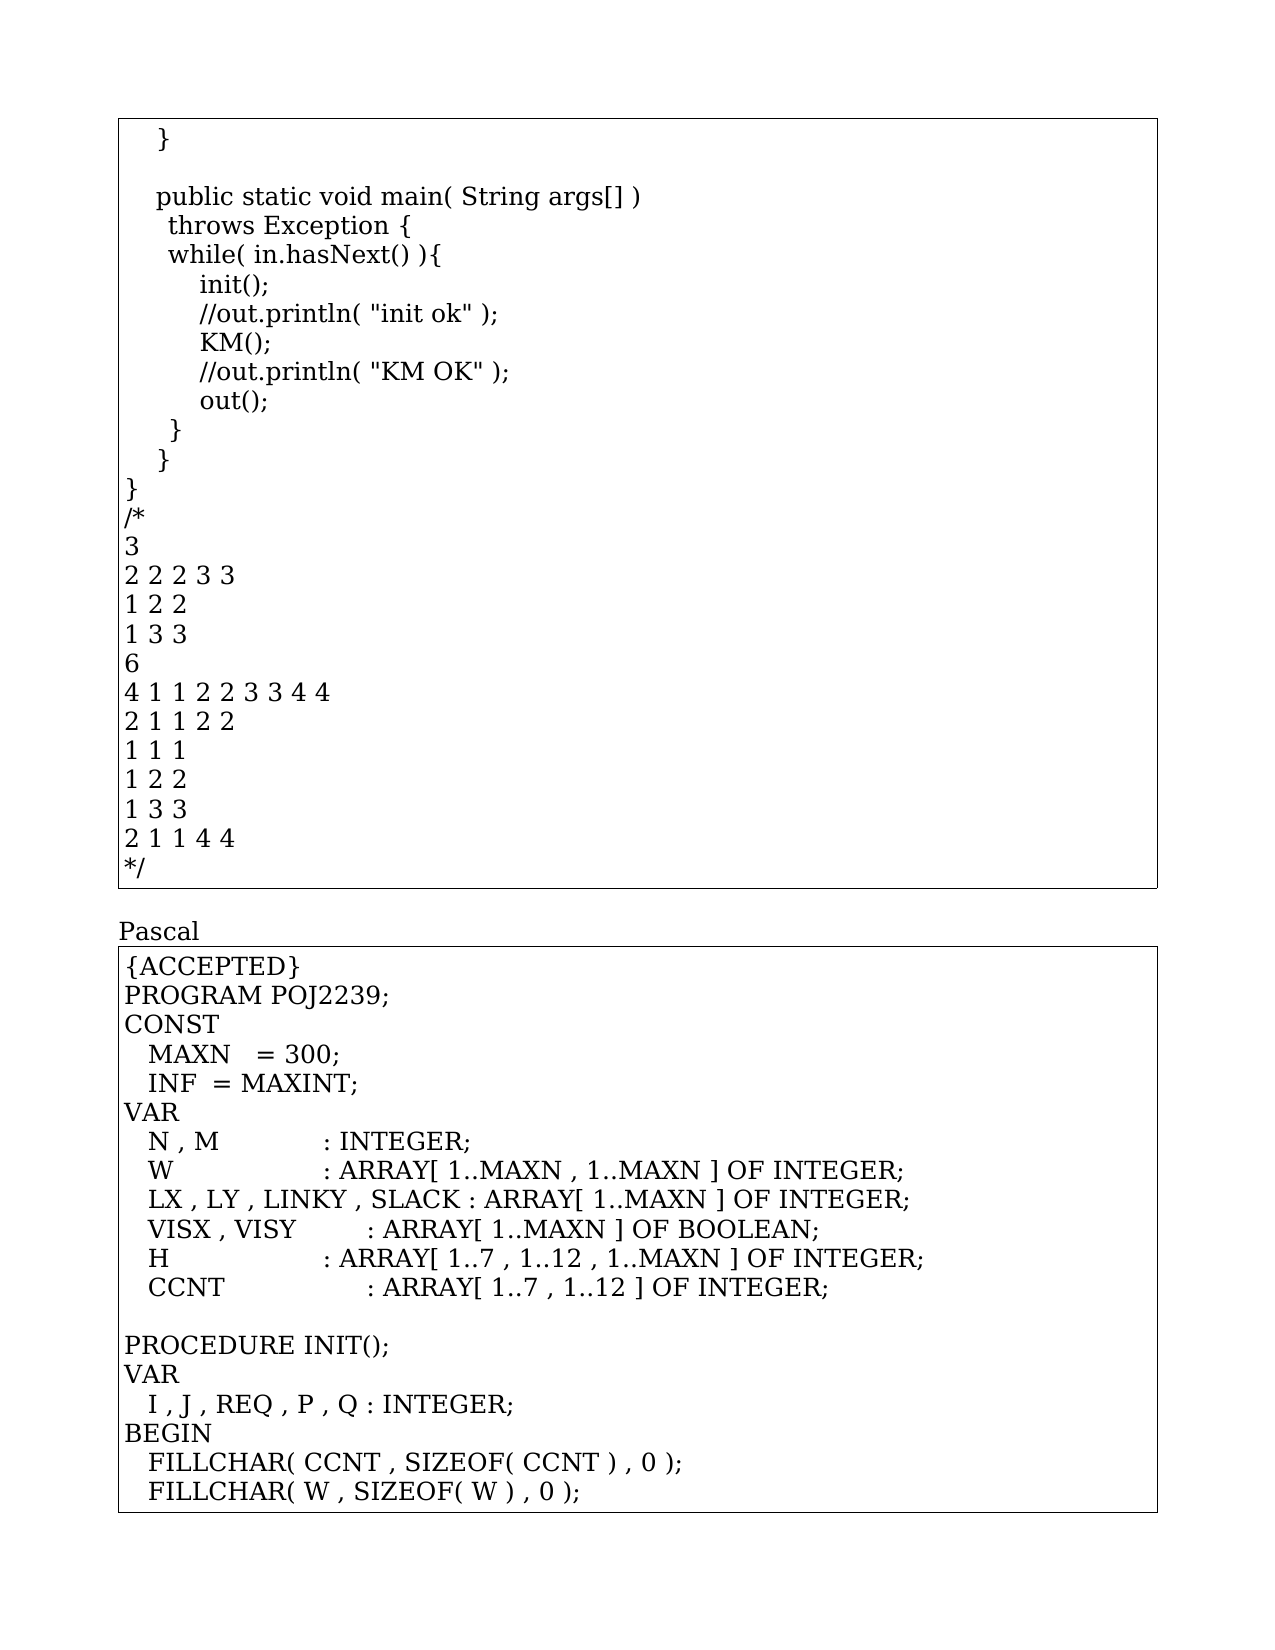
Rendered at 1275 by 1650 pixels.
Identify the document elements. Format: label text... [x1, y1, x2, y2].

table_header } public static void main( String args[] ) throws Exception { while( in.hasNext() ){ init(); //out.println( "init ok" ); KM(); //out.println( "KM OK" ); out(); } } } /* 3 2 2 2 3 3 1 2 2 1 3 3 6 4 1 1 2 2 3 3 4 4 2 1 1 2 2 1 1 1 1 2 2 1 3 3 2 1 1 4 4 */ [119, 119, 1157, 888]
table_header {ACCEPTED} PROGRAM POJ2239; CONST MAXN = 300; INF = MAXINT; VAR N , M : INTEGER; W : ARRAY[ 1..MAXN , 1..MAXN ] OF INTEGER; LX , LY , LINKY , SLACK : ARRAY[ 1..MAXN ] OF INTEGER; VISX , VISY : ARRAY[ 1..MAXN ] OF BOOLEAN; H : ARRAY[ 1..7 , 1..12 , 1..MAXN ] OF INTEGER; CCNT : ARRAY[ 1..7 , 1..12 ] OF INTEGER; PROCEDURE INIT(); VAR I , J , REQ , P , Q : INTEGER; BEGIN FILLCHAR( CCNT , SIZEOF( CCNT ) , 0 ); FILLCHAR( W , SIZEOF( W ) , 0 ); [119, 947, 1157, 1512]
text Pascal [118, 917, 1157, 946]
